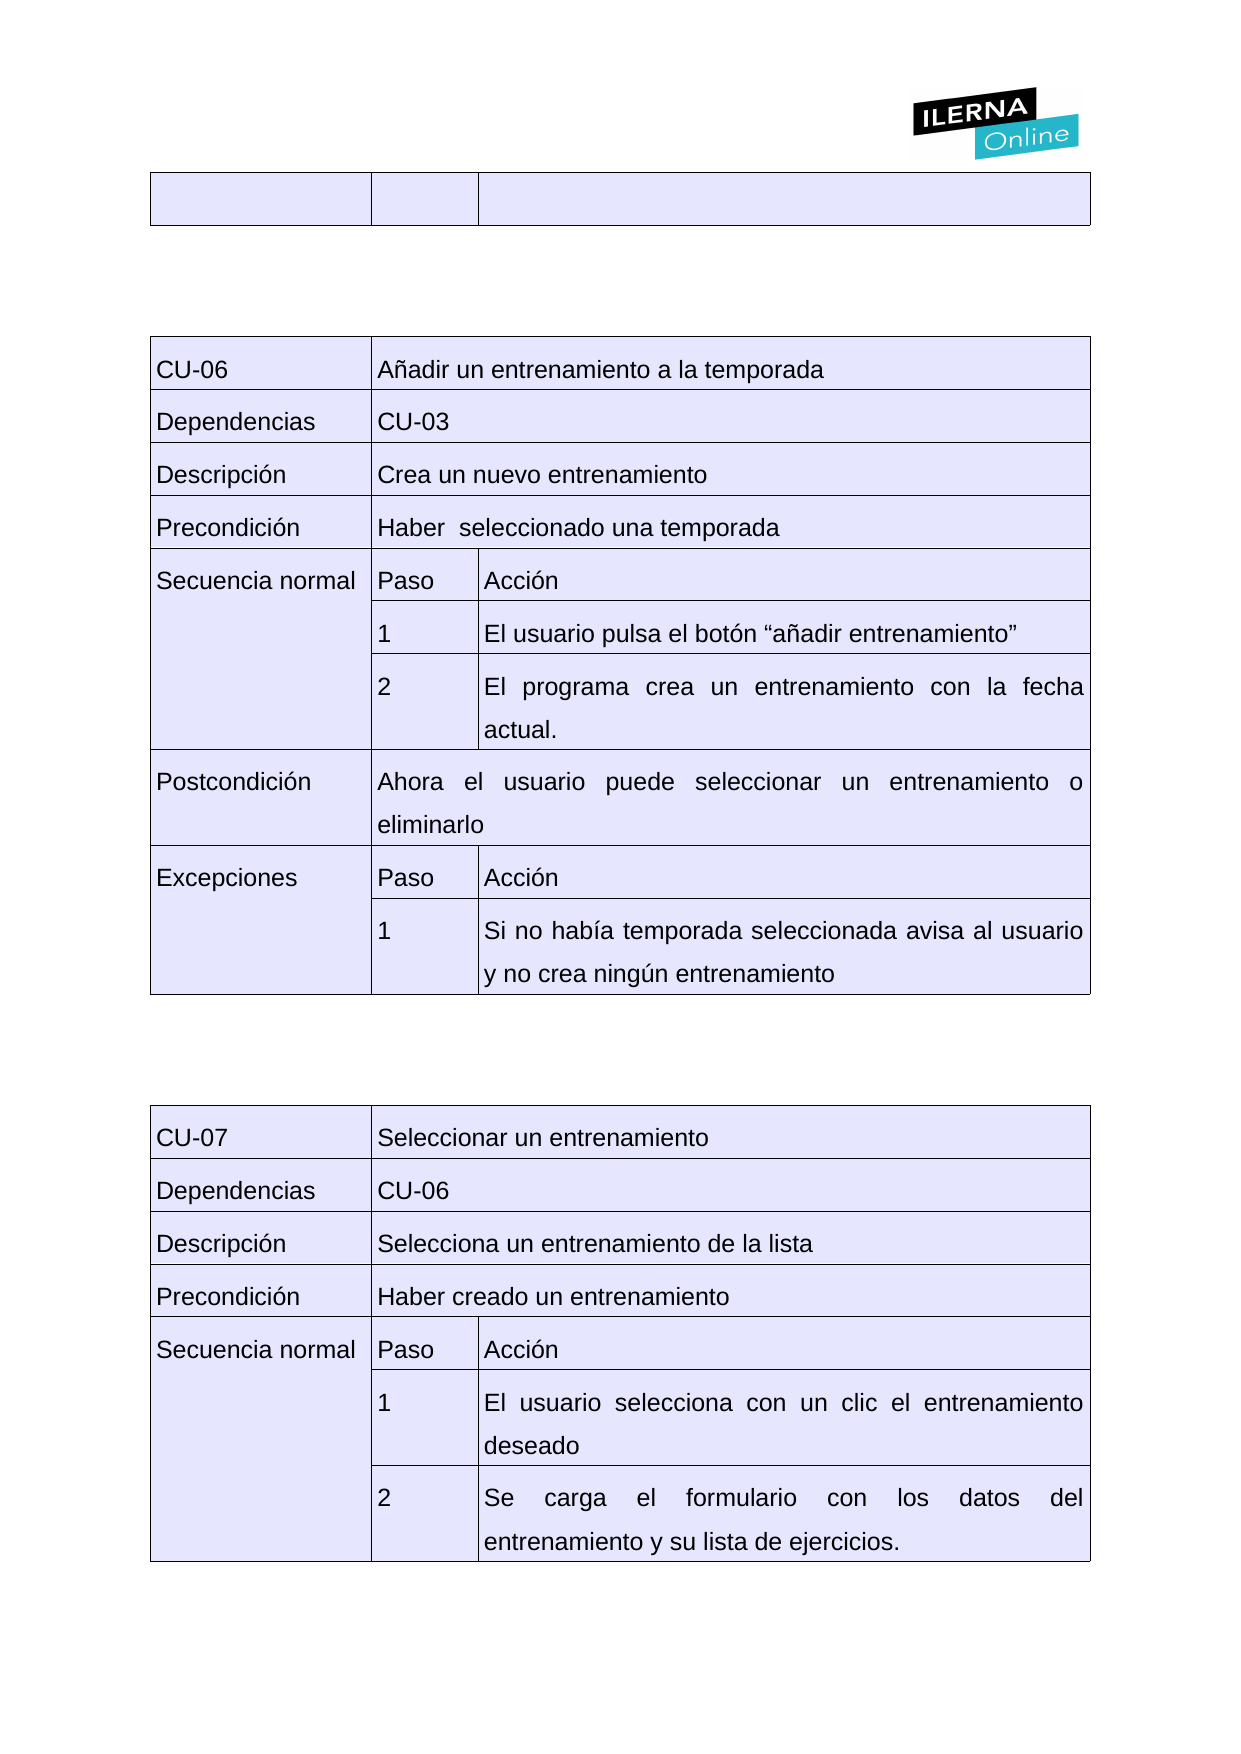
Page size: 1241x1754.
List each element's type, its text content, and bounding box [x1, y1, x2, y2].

table_cell Dependencias [151, 390, 371, 442]
table_cell Precondición [151, 496, 371, 547]
table_cell El programa crea un entrenamiento con la fecha actual. [479, 654, 1090, 749]
table_cell Secuencia normal [151, 1317, 371, 1561]
table_cell Haber creado un entrenamiento [372, 1265, 1090, 1316]
table_cell Acción [479, 549, 1090, 600]
table_cell 1 [372, 1370, 478, 1465]
table_cell Paso [372, 846, 478, 898]
table_cell 1 [372, 601, 478, 653]
table_header Añadir un entrenamiento a la temporada [372, 337, 1090, 389]
table_cell Acción [479, 1317, 1090, 1369]
table_cell CU-06 [372, 1159, 1090, 1211]
table_cell [372, 173, 478, 225]
table_header Seleccionar un entrenamiento [372, 1106, 1090, 1158]
picture [908, 87, 1084, 160]
table_cell Secuencia normal [151, 549, 371, 749]
table_cell 1 [372, 899, 478, 994]
table_cell Se carga el formulario con los datos del entrenamiento y su lista de ejercicios. [479, 1466, 1090, 1561]
table_cell Dependencias [151, 1159, 371, 1211]
table_cell Precondición [151, 1265, 371, 1316]
table_cell El usuario selecciona con un clic el entrenamiento deseado [479, 1370, 1090, 1465]
table_cell Crea un nuevo entrenamiento [372, 443, 1090, 495]
table_cell Excepciones [151, 846, 371, 994]
table_cell El usuario pulsa el botón “añadir entrenamiento” [479, 601, 1090, 653]
table_cell Ahora el usuario puede seleccionar un entrenamiento o eliminarlo [372, 750, 1090, 845]
table_cell Paso [372, 549, 478, 600]
table_cell 2 [372, 654, 478, 749]
table_cell Acción [479, 846, 1090, 898]
table_cell [479, 173, 1090, 225]
table_header CU-06 [151, 337, 371, 389]
table_cell 2 [372, 1466, 478, 1561]
table_cell Haber seleccionado una temporada [372, 496, 1090, 547]
table_cell Descripción [151, 443, 371, 495]
table_cell [151, 173, 371, 225]
table_cell Descripción [151, 1212, 371, 1263]
table_cell Postcondición [151, 750, 371, 845]
table_header CU-07 [151, 1106, 371, 1158]
table_cell Selecciona un entrenamiento de la lista [372, 1212, 1090, 1263]
table_cell Paso [372, 1317, 478, 1369]
table_cell CU-03 [372, 390, 1090, 442]
table_cell Si no había temporada seleccionada avisa al usuario y no crea ningún entrenamiento [479, 899, 1090, 994]
